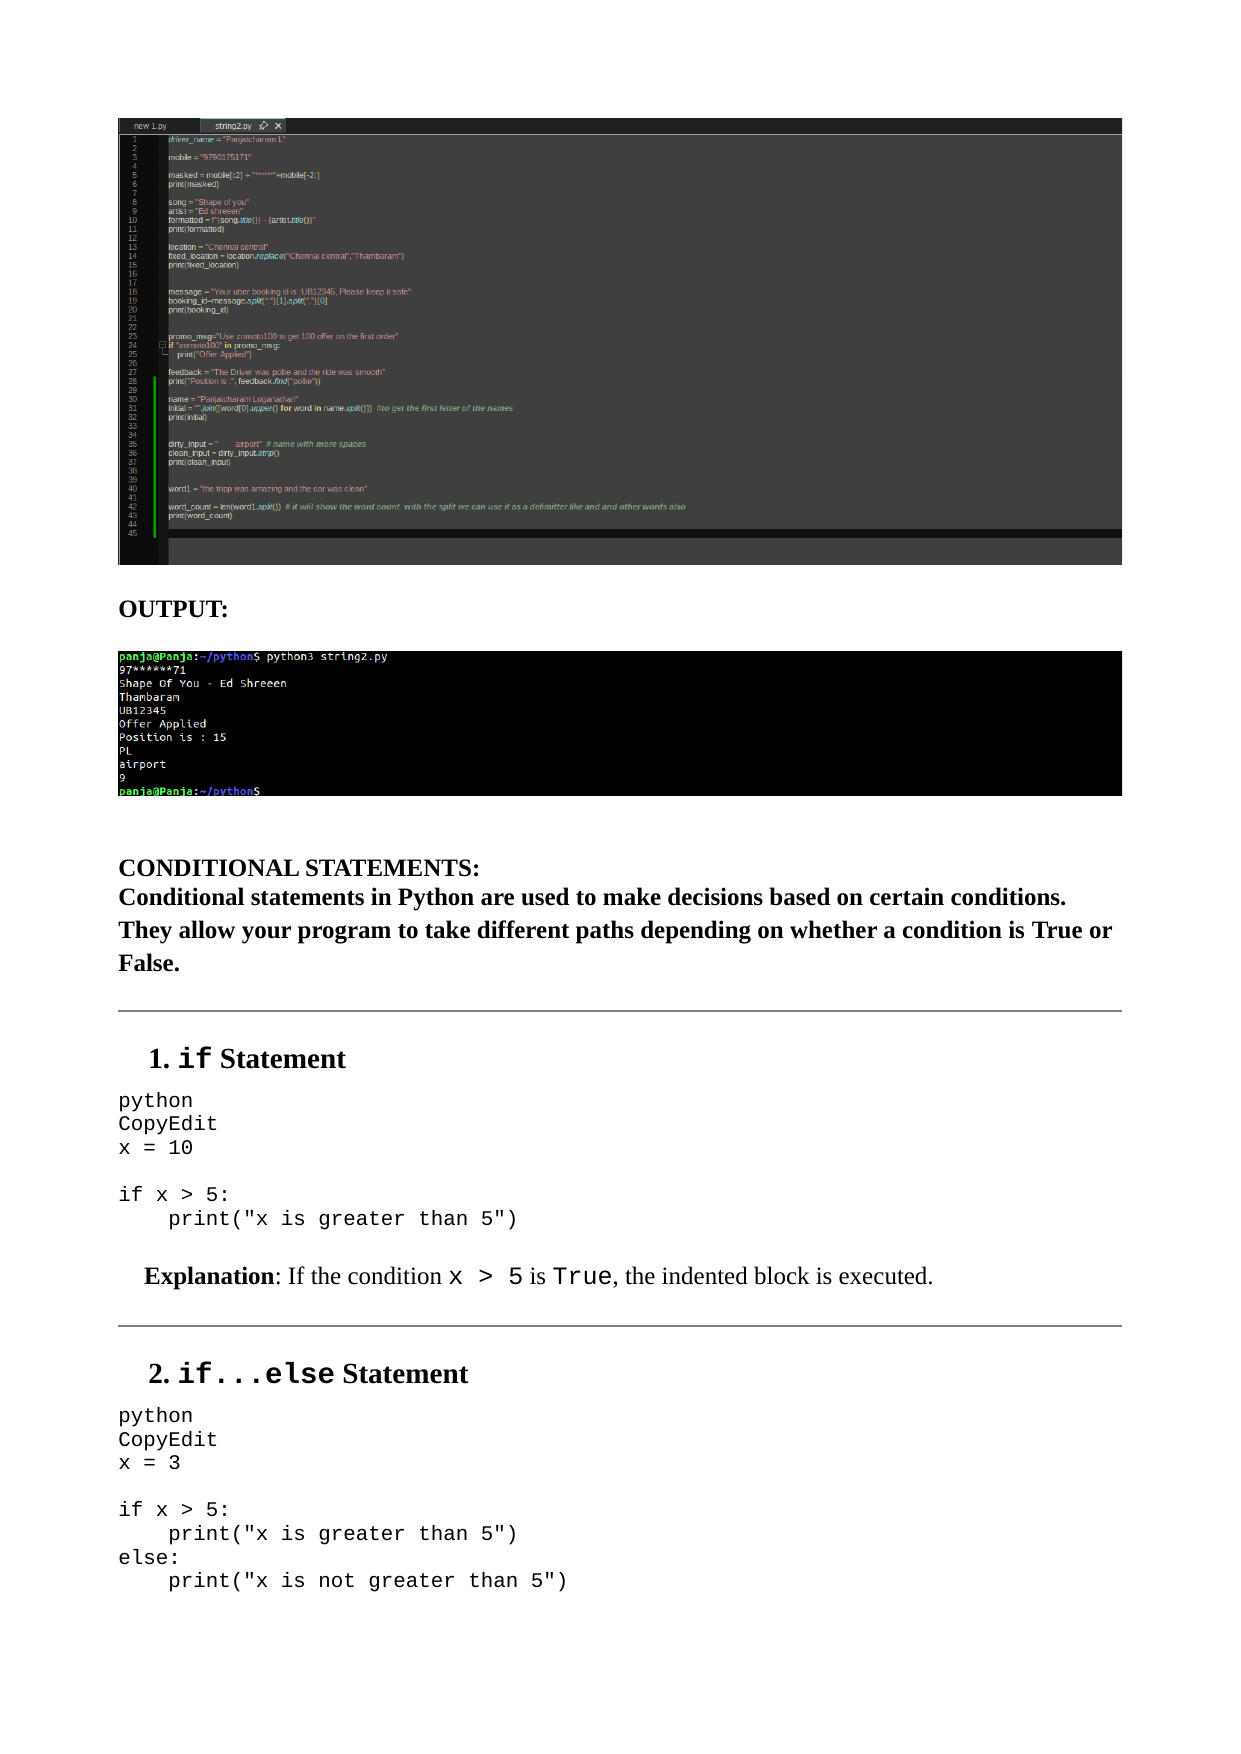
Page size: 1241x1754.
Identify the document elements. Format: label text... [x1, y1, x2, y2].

text x = 10 [118, 1137, 1122, 1161]
text x = 3 [118, 1452, 1122, 1476]
text if x > 5: [118, 1184, 1122, 1208]
text Conditional statements in Python are used to make decisions based on certain conditions. They allow your program to take different paths depending on whether a condition is True or False. [118, 882, 1122, 977]
text python [118, 1089, 1122, 1113]
text ✅ Explanation: If the condition x > 5 is True, the indented block is executed. [118, 1261, 1122, 1292]
text print("x is greater than 5") [118, 1523, 1122, 1547]
text if x > 5: [118, 1499, 1122, 1523]
text OUTPUT: [118, 594, 1122, 622]
subtitle 🔹 1. if Statement [118, 1041, 1122, 1077]
text print("x is greater than 5") [118, 1208, 1122, 1231]
text CopyEdit [118, 1113, 1122, 1137]
text python [118, 1405, 1122, 1428]
text CONDITIONAL STATEMENTS: [118, 853, 1122, 882]
text CopyEdit [118, 1428, 1122, 1452]
subtitle 🔹 2. if...else Statement [118, 1356, 1122, 1392]
picture [118, 651, 1123, 796]
text print("x is not greater than 5") [118, 1570, 1122, 1594]
text else: [118, 1547, 1122, 1570]
picture [118, 118, 1123, 565]
